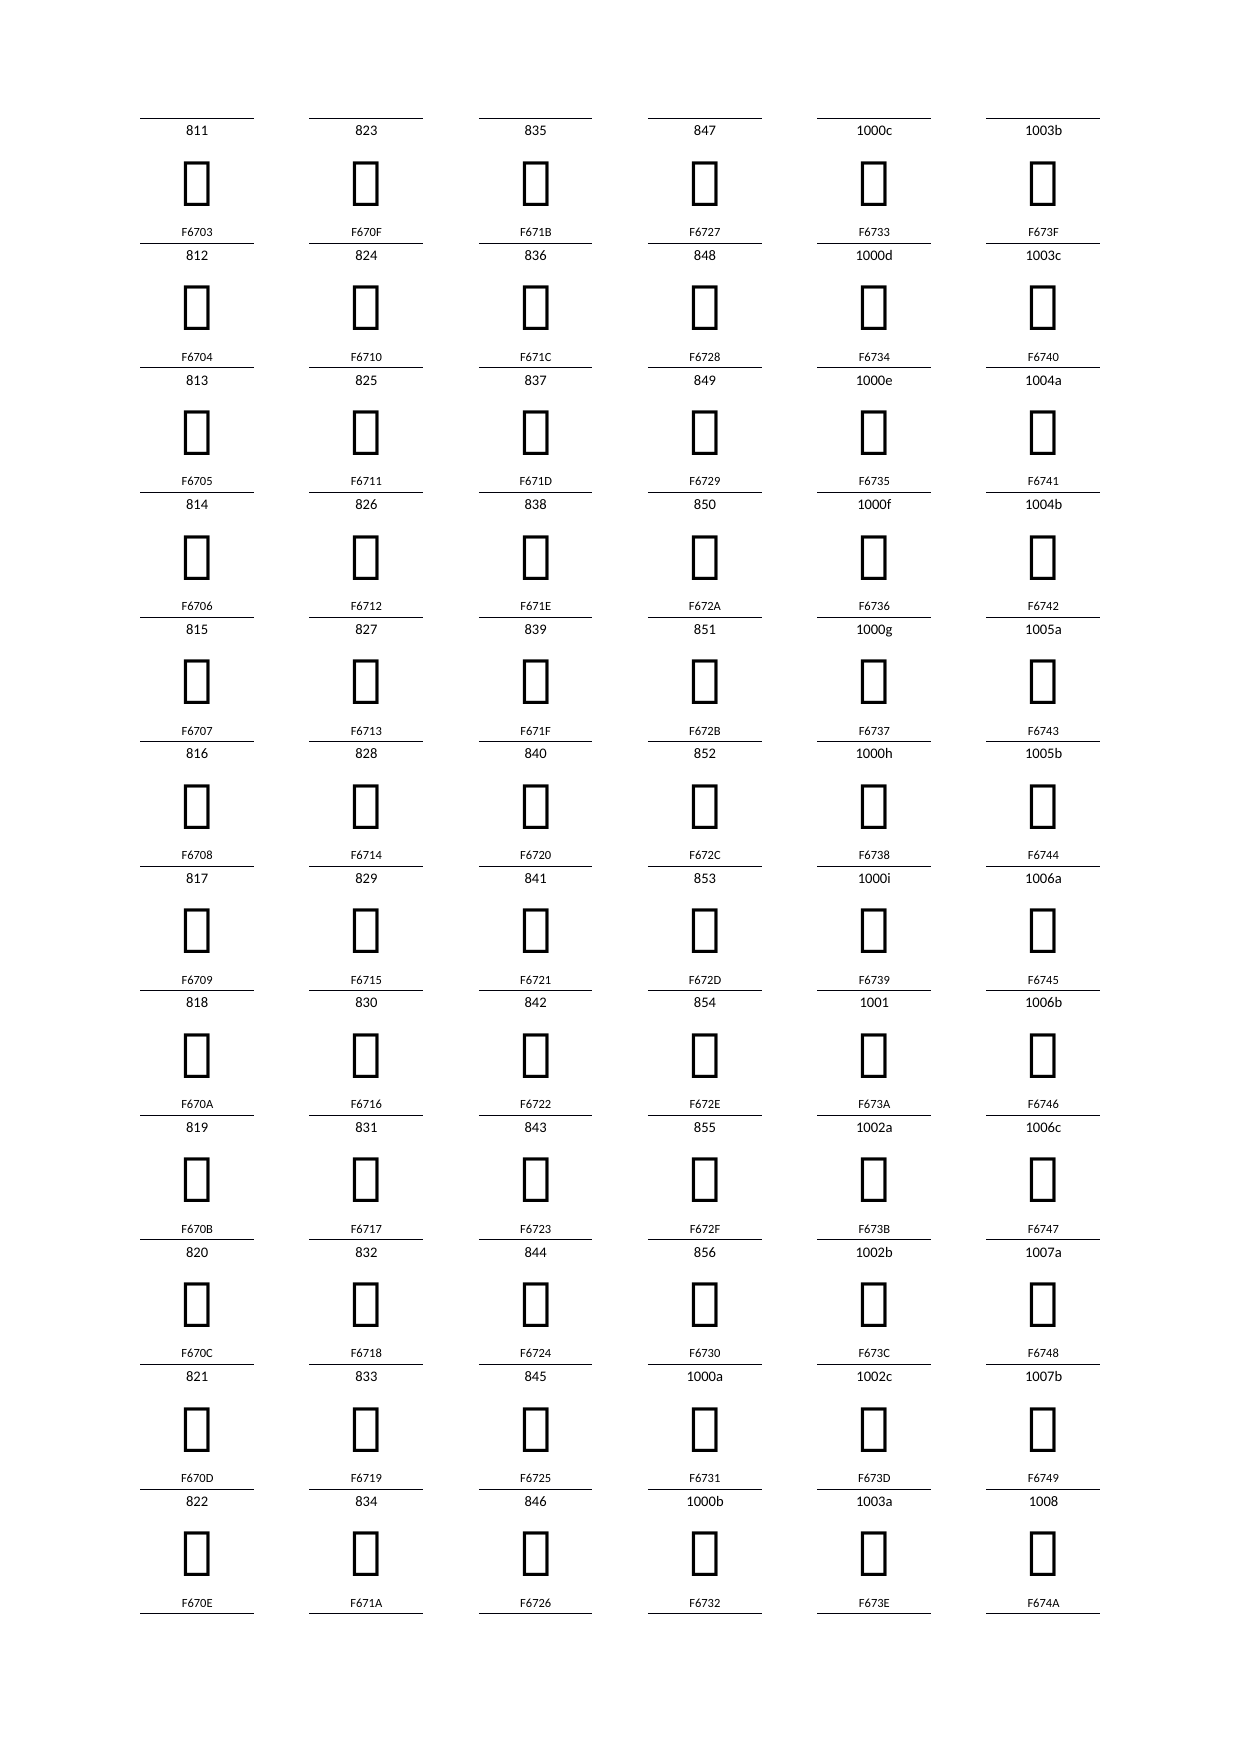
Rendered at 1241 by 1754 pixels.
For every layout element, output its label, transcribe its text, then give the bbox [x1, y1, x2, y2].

table_cell 1002a 󶜻 F673B [817, 1116, 931, 1239]
table_cell 812 󶜄 F6704 [140, 244, 254, 367]
table_cell 1002c 󶜽 F673D [817, 1365, 931, 1488]
table_cell 1000h 󶜸 F6738 [817, 742, 931, 866]
table_cell 1007b 󶝉 F6749 [986, 1365, 1100, 1488]
table_cell 824 󶜐 F6710 [309, 244, 423, 367]
table_cell 820 󶜌 F670C [140, 1240, 254, 1364]
table_cell 856 󶜰 F6730 [648, 1240, 762, 1364]
table_cell 816 󶜈 F6708 [140, 742, 254, 866]
table_cell 1000d 󶜴 F6734 [817, 244, 931, 367]
table_cell 830 󶜖 F6716 [309, 991, 423, 1115]
table_cell 832 󶜘 F6718 [309, 1240, 423, 1364]
table_cell 1006b 󶝆 F6746 [986, 991, 1100, 1115]
table_cell 836 󶜜 F671C [479, 244, 592, 367]
table_cell 1002b 󶜼 F673C [817, 1240, 931, 1364]
table_cell 1006c 󶝇 F6747 [986, 1116, 1100, 1239]
table_cell 1000f 󶜶 F6736 [817, 493, 931, 616]
table_cell 849 󶜩 F6729 [648, 368, 762, 492]
table_cell 851 󶜫 F672B [648, 618, 762, 741]
table_cell 843 󶜣 F6723 [479, 1116, 592, 1239]
table_cell 1006a 󶝅 F6745 [986, 867, 1100, 990]
table_cell 1004a 󶝁 F6741 [986, 368, 1100, 492]
table_cell 1000g 󶜷 F6737 [817, 618, 931, 741]
table_cell 840 󶜠 F6720 [479, 742, 592, 866]
table_cell 1004b 󶝂 F6742 [986, 493, 1100, 616]
table_cell 838 󶜞 F671E [479, 493, 592, 616]
table_cell 815 󶜇 F6707 [140, 618, 254, 741]
table_cell 1000c 󶜳 F6733 [817, 119, 931, 243]
table_cell 818 󶜊 F670A [140, 991, 254, 1115]
table_cell 848 󶜨 F6728 [648, 244, 762, 367]
table_cell 853 󶜭 F672D [648, 867, 762, 990]
table_cell 854 󶜮 F672E [648, 991, 762, 1115]
table_cell 1005a 󶝃 F6743 [986, 618, 1100, 741]
table_cell 1003b 󶜿 F673F [986, 119, 1100, 243]
table_cell 841 󶜡 F6721 [479, 867, 592, 990]
table_cell 855 󶜯 F672F [648, 1116, 762, 1239]
table_cell 817 󶜉 F6709 [140, 867, 254, 990]
table_cell 1003c 󶝀 F6740 [986, 244, 1100, 367]
table_cell 845 󶜥 F6725 [479, 1365, 592, 1488]
table_cell 852 󶜬 F672C [648, 742, 762, 866]
table_cell 1007a 󶝈 F6748 [986, 1240, 1100, 1364]
table_cell 829 󶜕 F6715 [309, 867, 423, 990]
table_cell 1008 󶝊 F674A [986, 1490, 1100, 1613]
table_cell 835 󶜛 F671B [479, 119, 592, 243]
table_cell 813 󶜅 F6705 [140, 368, 254, 492]
table_cell 846 󶜦 F6726 [479, 1490, 592, 1613]
table_cell 828 󶜔 F6714 [309, 742, 423, 866]
table_cell 834 󶜚 F671A [309, 1490, 423, 1613]
table_cell 842 󶜢 F6722 [479, 991, 592, 1115]
table_cell 844 󶜤 F6724 [479, 1240, 592, 1364]
table_cell 1000e 󶜵 F6735 [817, 368, 931, 492]
table_cell 833 󶜙 F6719 [309, 1365, 423, 1488]
table_cell 850 󶜪 F672A [648, 493, 762, 616]
table_cell 847 󶜧 F6727 [648, 119, 762, 243]
table_cell 839 󶜟 F671F [479, 618, 592, 741]
table_cell 814 󶜆 F6706 [140, 493, 254, 616]
table_cell 1000i 󶜹 F6739 [817, 867, 931, 990]
table_cell 827 󶜓 F6713 [309, 618, 423, 741]
table_cell 1001 󶜺 F673A [817, 991, 931, 1115]
table_cell 823 󶜏 F670F [309, 119, 423, 243]
table_cell 826 󶜒 F6712 [309, 493, 423, 616]
table_cell 837 󶜝 F671D [479, 368, 592, 492]
table_cell 821 󶜍 F670D [140, 1365, 254, 1488]
table_cell 1000a 󶜱 F6731 [648, 1365, 762, 1488]
table_cell 1000b 󶜲 F6732 [648, 1490, 762, 1613]
table_cell 819 󶜋 F670B [140, 1116, 254, 1239]
table_cell 811 󶜃 F6703 [140, 119, 254, 243]
table_cell 831 󶜗 F6717 [309, 1116, 423, 1239]
table_cell 1005b 󶝄 F6744 [986, 742, 1100, 866]
table_cell 822 󶜎 F670E [140, 1490, 254, 1613]
table_cell 825 󶜑 F6711 [309, 368, 423, 492]
table_cell 1003a 󶜾 F673E [817, 1490, 931, 1613]
